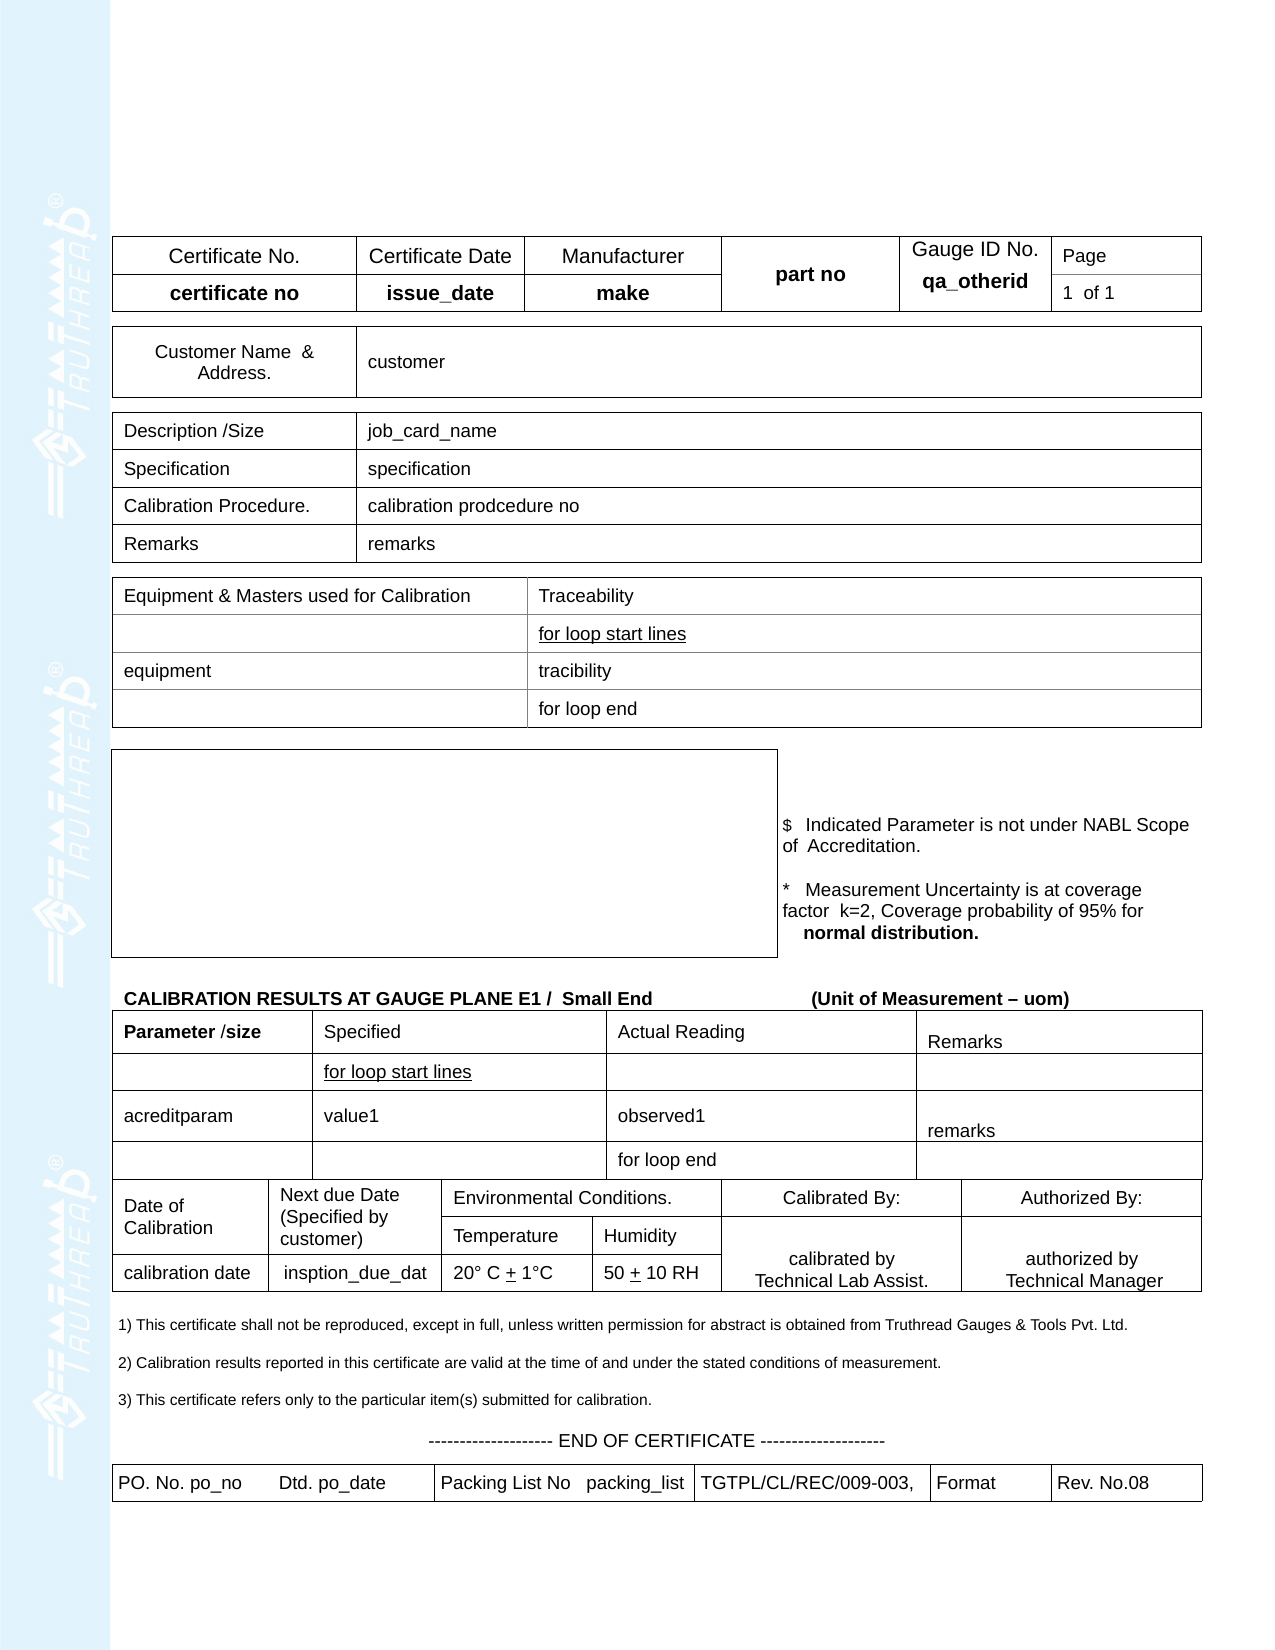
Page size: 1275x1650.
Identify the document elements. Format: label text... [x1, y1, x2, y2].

table_cell Remarks [113, 525, 356, 562]
table_cell TGTPL/CL/REC/009-003, [695, 1465, 930, 1501]
table_cell for loop end [528, 690, 1201, 727]
table_cell [112, 1292, 1202, 1306]
table_cell value1 [313, 1091, 606, 1141]
table_cell [917, 1054, 1202, 1090]
table_cell for loop end [607, 1142, 916, 1179]
table_cell [113, 1142, 312, 1179]
table_cell Customer Name & Address. [113, 327, 356, 397]
table_cell remarks [917, 1091, 1202, 1141]
table_cell Calibration Procedure. [113, 488, 356, 524]
table_cell authorized by Technical Manager [962, 1217, 1201, 1291]
table_cell Environmental Conditions. [442, 1180, 721, 1216]
table_cell Equipment & Masters used for Calibration [113, 578, 527, 614]
table_cell 20° C + 1°C [442, 1255, 592, 1291]
table_cell calibration prodcedure no [357, 488, 1201, 524]
table_cell [112, 728, 1202, 742]
table_cell Date of Calibration [113, 1180, 268, 1254]
table_cell observed1 [607, 1091, 916, 1141]
table_cell Format [931, 1465, 1051, 1501]
table_cell 3) This certificate refers only to the particular item(s) submitted for calibration. [112, 1381, 1202, 1419]
table_header part no [722, 237, 899, 311]
table_cell [113, 690, 527, 727]
table_cell Actual Reading [607, 1011, 916, 1053]
table_cell Packing List No packing_list [435, 1465, 694, 1501]
table_cell Traceability [528, 578, 1201, 614]
table_cell 2) Calibration results reported in this certificate are valid at the time of and under the stated conditions of measurement. [112, 1344, 1202, 1381]
table_header Certificate No. [113, 237, 356, 274]
table_cell Specification [113, 450, 356, 487]
table_cell equipment [113, 653, 527, 689]
table_cell tracibility [528, 653, 1201, 689]
table_cell [112, 312, 1202, 326]
table_cell calibrated by Technical Lab Assist. [722, 1217, 961, 1291]
table_cell remarks [357, 525, 1201, 562]
table_cell Temperature [442, 1217, 592, 1254]
table_cell insption_due_dat [269, 1255, 441, 1291]
table_cell calibration date [113, 1255, 268, 1291]
table_cell 1) This certificate shall not be reproduced, except in full, unless written permission for abstract is obtained from Truthread Gauges & Tools Pvt. Ltd. [112, 1306, 1202, 1344]
table_cell 1 of 1 [1052, 275, 1201, 311]
table_cell [112, 398, 1202, 412]
table_cell -------------------- END OF CERTIFICATE -------------------- [112, 1419, 1202, 1464]
table_cell [917, 1142, 1202, 1179]
table_cell Description /Size [113, 413, 356, 449]
table_cell 50 + 10 RH [593, 1255, 721, 1291]
table_cell Parameter /size [113, 1011, 312, 1053]
table_cell $ Indicated Parameter is not under NABL Scope of Accreditation. * Measurement Uncertainty is at coverage factor k=2, Coverage probability of 95% for normal distribution. [112, 753, 1202, 964]
table_cell job_card_name [357, 413, 1201, 449]
table_cell for loop start lines [528, 615, 1201, 652]
table_cell [607, 1054, 916, 1090]
table_cell certificate no [113, 275, 356, 311]
picture [0, 0, 111, 1650]
table_cell Calibrated By: [722, 1180, 961, 1216]
table_cell CALIBRATION RESULTS AT GAUGE PLANE E1 / Small End [112, 965, 800, 1009]
table_cell [112, 750, 777, 957]
table_header Page [1052, 237, 1201, 274]
table_cell PO. No. po_no Dtd. po_date [113, 1465, 434, 1501]
table_cell Humidity [593, 1217, 721, 1254]
table_header Certificate Date [357, 237, 524, 274]
table_cell Specified [313, 1011, 606, 1053]
table_cell make [525, 275, 721, 311]
table_header Manufacturer [525, 237, 721, 274]
table_cell [112, 742, 1202, 752]
table_cell customer [357, 327, 1201, 397]
table_cell [313, 1142, 606, 1179]
table_header Gauge ID No. qa_otherid [900, 237, 1051, 311]
table_cell [113, 615, 527, 652]
table_cell issue_date [357, 275, 524, 311]
table_cell acreditparam [113, 1091, 312, 1141]
table_cell [113, 1054, 312, 1090]
table_cell Next due Date (Specified by customer) [269, 1180, 441, 1254]
table_cell Rev. No.08 [1052, 1465, 1202, 1501]
table_cell Remarks [917, 1011, 1202, 1053]
table_cell for loop start lines [313, 1054, 606, 1090]
table_cell (Unit of Measurement – uom) [800, 965, 1202, 1009]
table_cell [112, 563, 1202, 577]
table_cell specification [357, 450, 1201, 487]
table_cell Authorized By: [962, 1180, 1201, 1216]
